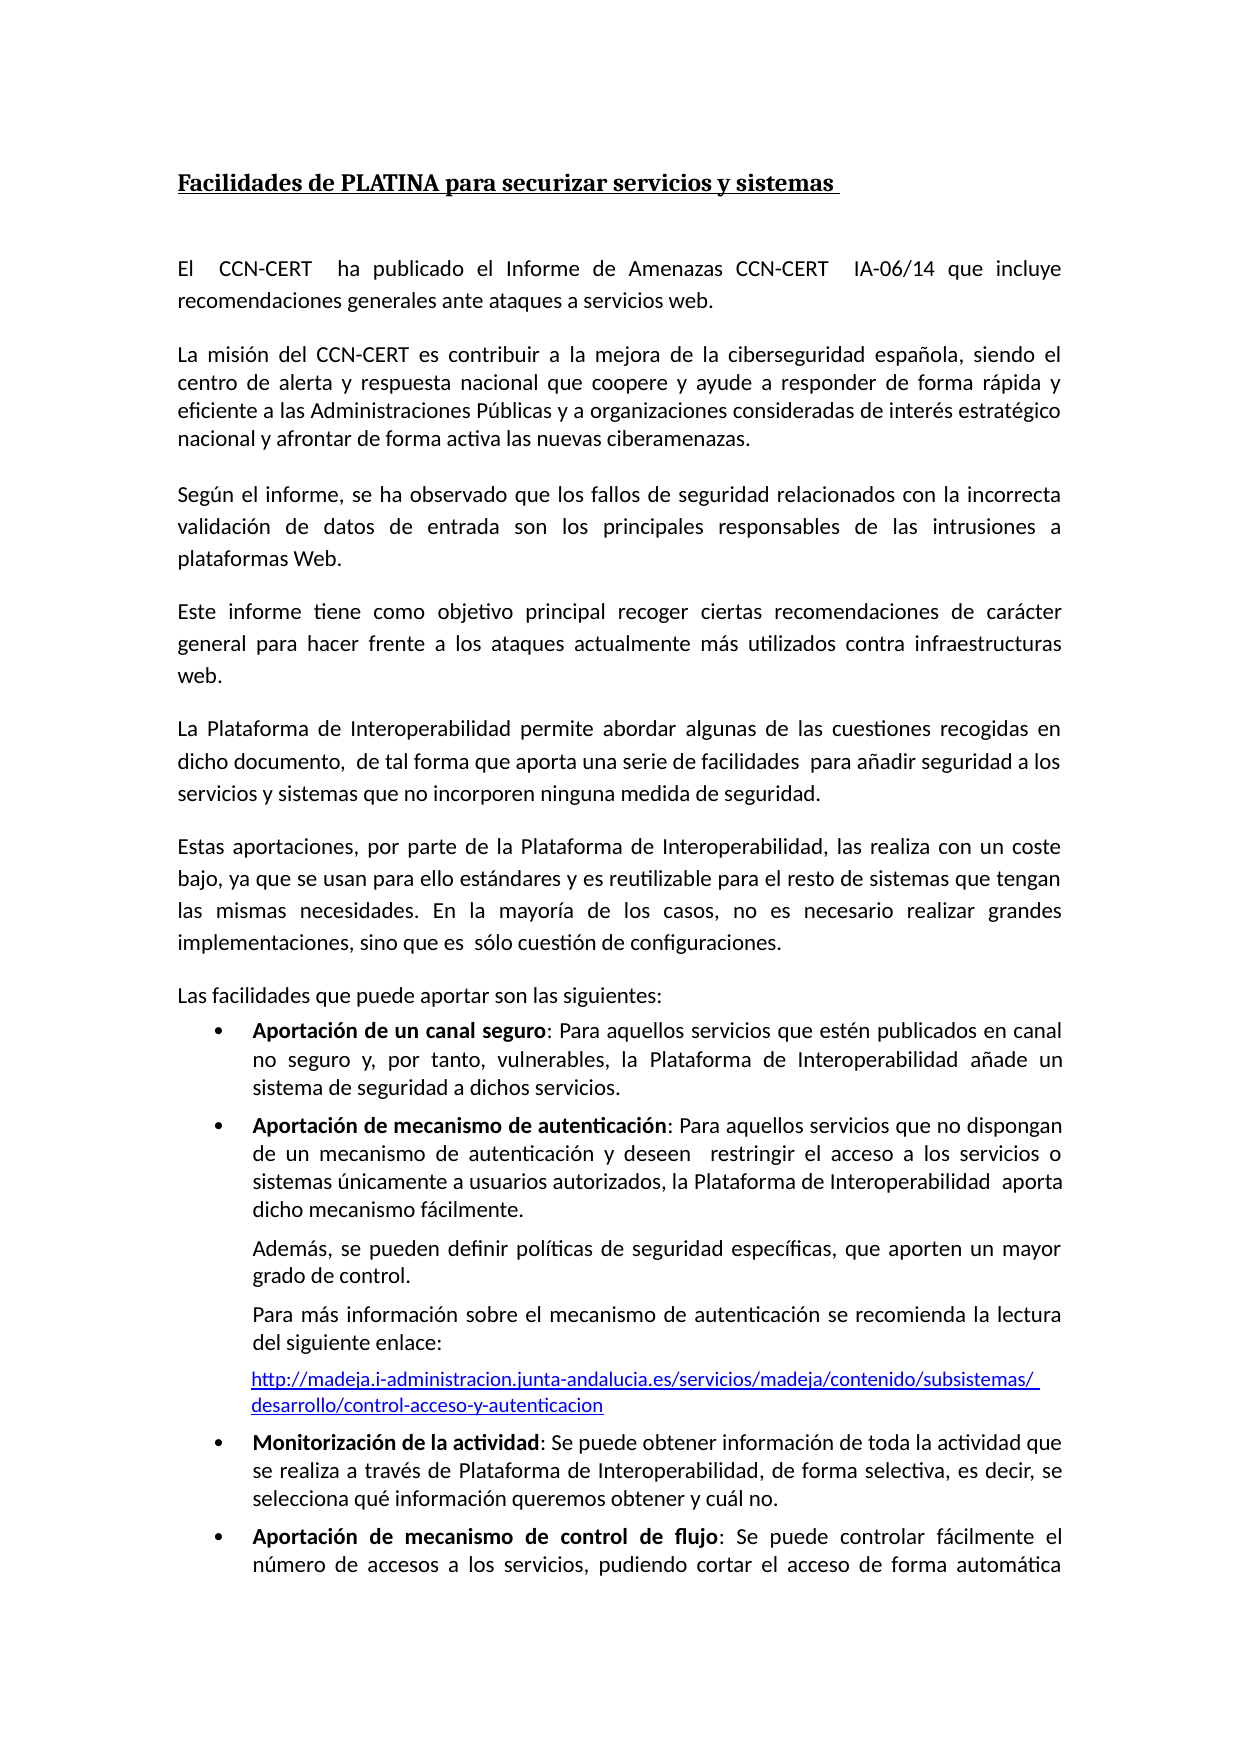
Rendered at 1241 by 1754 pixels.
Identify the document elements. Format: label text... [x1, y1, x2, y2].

text Además, se pueden definir políticas de seguridad específicas, que aporten un mayor grado de control. [252, 1234, 1063, 1290]
text Para más información sobre el mecanismo de autenticación se recomienda la lectura del siguiente enlace: [252, 1300, 1063, 1356]
list Aportación de mecanismo de autenticación: Para aquellos servicios que no dispongan de un mecanismo de autenticación y deseen restringir el acceso a los servicios o sistemas únicamente a usuarios autorizados, la Plataforma de Interoperabilidad aporta dicho mecanismo fácilmente. [215, 1111, 1063, 1223]
subtitle Facilidades de PLATINA para securizar servicios y sistemas [177, 168, 1063, 197]
text Estas aportaciones, por parte de la Plataforma de Interoperabilidad, las realiza con un coste bajo, ya que se usan para ello estándares y es reutilizable para el resto de sistemas que tengan las mismas necesidades. En la mayoría de los casos, no es necesario realizar grandes implementaciones, sino que es sólo cuestión de configuraciones. [177, 832, 1063, 957]
text http://madeja.i-administracion.junta-andalucia.es/servicios/madeja/contenido/subsistemas/ desarrollo/control-acceso-y-autenticacion [251, 1367, 1063, 1417]
text Este informe tiene como objetivo principal recoger ciertas recomendaciones de carácter general para hacer frente a los ataques actualmente más utilizados contra infraestructuras web. [177, 597, 1063, 689]
subtitle Las facilidades que puede aportar son las siguientes: [177, 982, 1063, 1009]
text La misión del CCN-CERT es contribuir a la mejora de la ciberseguridad española, siendo el centro de alerta y respuesta nacional que coopere y ayude a responder de forma rápida y eficiente a las Administraciones Públicas y a organizaciones consideradas de interés estratégico nacional y afrontar de forma activa las nuevas ciberamenazas. [177, 340, 1063, 452]
list Aportación de mecanismo de control de flujo: Se puede controlar fácilmente el número de accesos a los servicios, pudiendo cortar el acceso de forma automática [215, 1522, 1063, 1578]
list Monitorización de la actividad: Se puede obtener información de toda la actividad que se realiza a través de Plataforma de Interoperabilidad, de forma selectiva, es decir, se selecciona qué información queremos obtener y cuál no. [215, 1428, 1063, 1512]
list Aportación de un canal seguro: Para aquellos servicios que estén publicados en canal no seguro y, por tanto, vulnerables, la Plataforma de Interoperabilidad añade un sistema de seguridad a dichos servicios. [215, 1017, 1063, 1101]
text El CCN-CERT ha publicado el Informe de Amenazas CCN-CERT IA-06/14 que incluye recomendaciones generales ante ataques a servicios web. [177, 254, 1063, 315]
text Según el informe, se ha observado que los fallos de seguridad relacionados con la incorrecta validación de datos de entrada son los principales responsables de las intrusiones a plataformas Web. [177, 480, 1063, 572]
text La Plataforma de Interoperabilidad permite abordar algunas de las cuestiones recogidas en dicho documento, de tal forma que aporta una serie de facilidades para añadir seguridad a los servicios y sistemas que no incorporen ninguna medida de seguridad. [177, 714, 1063, 807]
